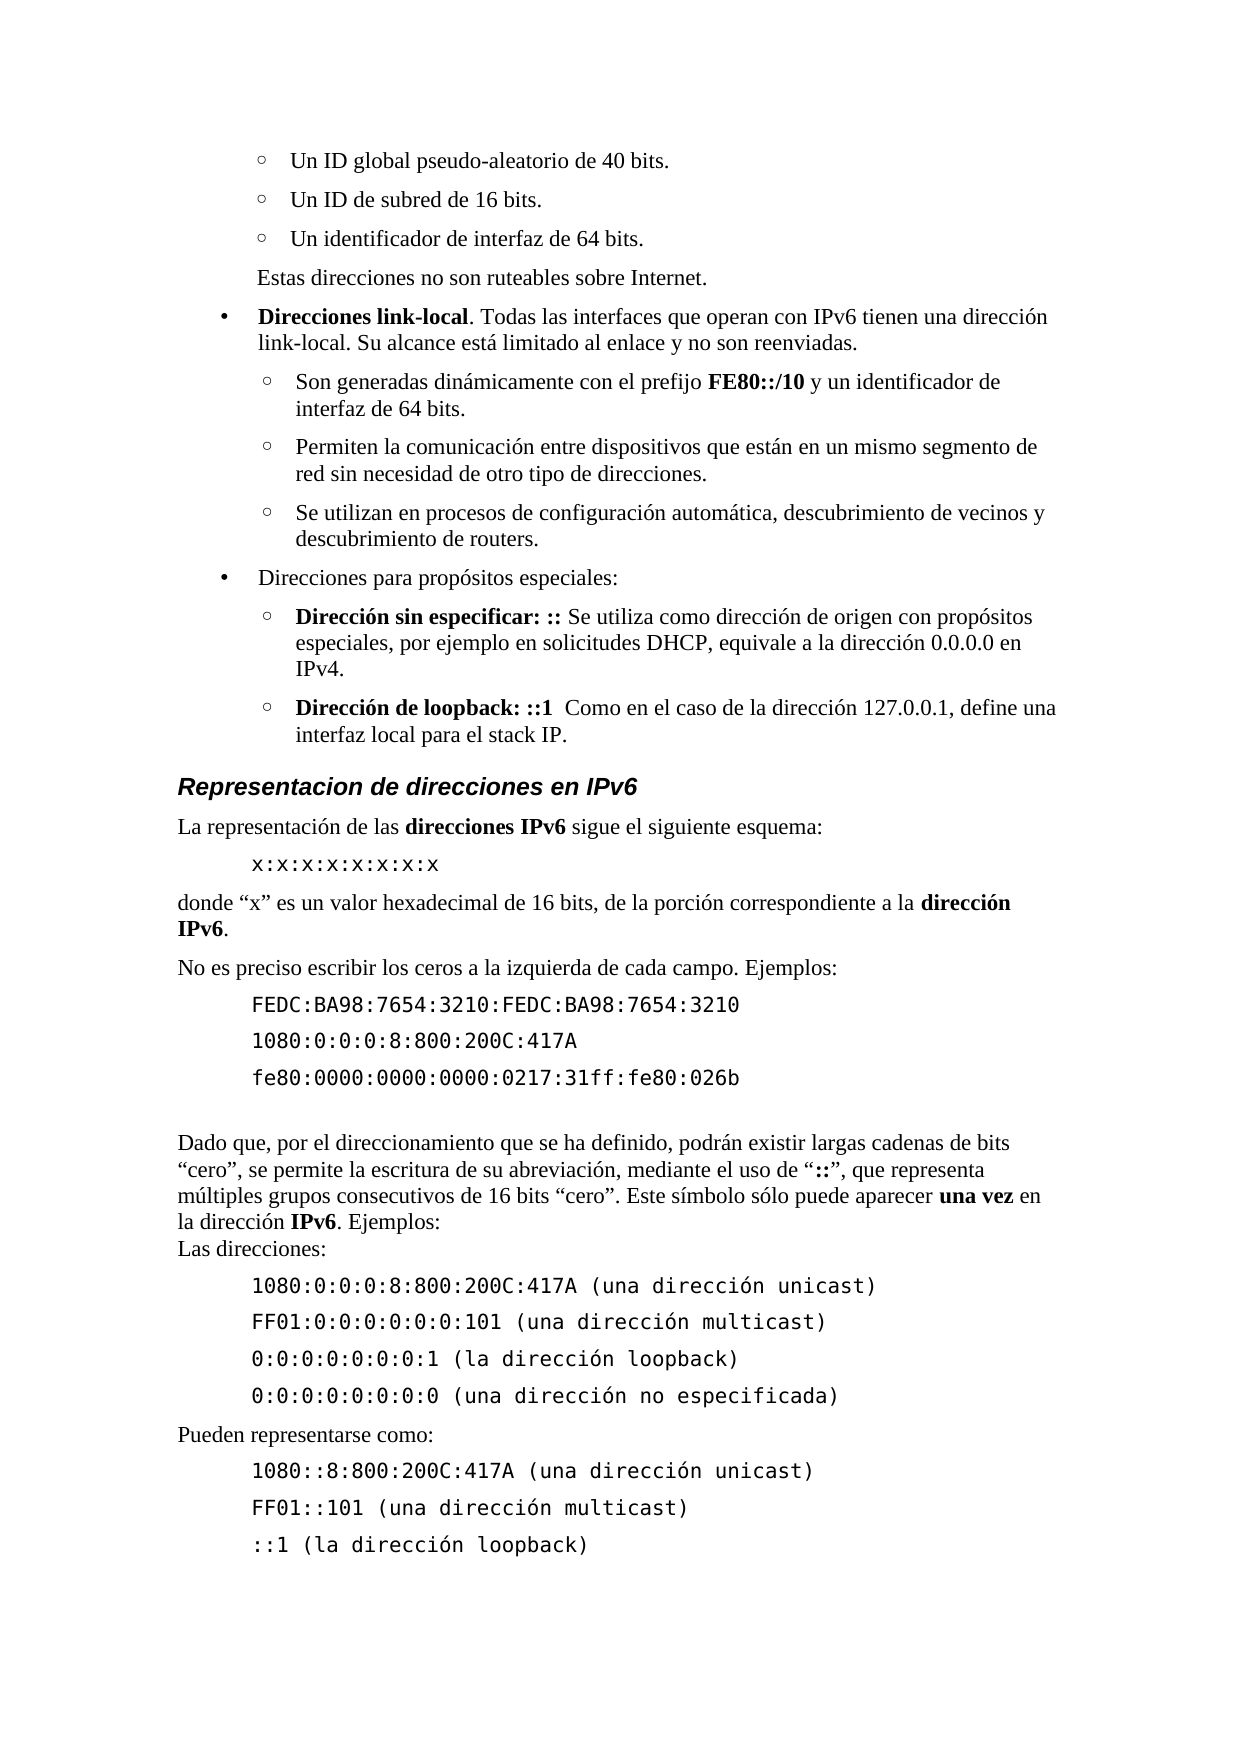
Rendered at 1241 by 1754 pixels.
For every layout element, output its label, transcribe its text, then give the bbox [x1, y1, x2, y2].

list Se utilizan en procesos de configuración automática, descubrimiento de vecinos y descubrimiento de routers. [258, 499, 1063, 551]
text x:x:x:x:x:x:x:x [251, 852, 1063, 876]
text Dado que, por el direccionamiento que se ha definido, podrán existir largas cadenas de bits “cero”, se permite la escritura de su abreviación, mediante el uso de “::”, que representa múltiples grupos consecutivos de 16 bits “cero”. Este símbolo sólo puede aparecer una vez en la dirección IPv6. Ejemplos: Las direcciones: [177, 1129, 1063, 1261]
list Dirección sin especificar: :: Se utiliza como dirección de origen con propósitos especiales, por ejemplo en solicitudes DHCP, equivale a la dirección 0.0.0.0 en IPv4. [258, 603, 1063, 682]
list Un identificador de interfaz de 64 bits. [252, 225, 1063, 252]
text Estas direcciones no son ruteables sobre Internet. [251, 264, 1063, 291]
text FF01:0:0:0:0:0:0:101 (una dirección multicast) [251, 1310, 1063, 1335]
list Direcciones link-local. Todas las interfaces que operan con IPv6 tienen una dirección link-local. Su alcance está limitado al enlace y no son reenviadas. [220, 303, 1063, 356]
text FF01::101 (una dirección multicast) [251, 1496, 1063, 1521]
list Un ID de subred de 16 bits. [252, 186, 1063, 213]
subtitle Representacion de direcciones en IPv6 [177, 772, 1063, 801]
text FEDC:BA98:7654:3210:FEDC:BA98:7654:3210 [251, 993, 1063, 1017]
list Direcciones para propósitos especiales: [220, 564, 1063, 590]
text Pueden representarse como: [177, 1421, 1063, 1447]
list Son generadas dinámicamente con el prefijo FE80::/10 y un identificador de interfaz de 64 bits. [258, 368, 1063, 421]
list Permiten la comunicación entre dispositivos que están en un mismo segmento de red sin necesidad de otro tipo de direcciones. [258, 433, 1063, 486]
text La representación de las direcciones IPv6 sigue el siguiente esquema: [177, 813, 1063, 839]
text No es preciso escribir los ceros a la izquierda de cada campo. Ejemplos: [177, 954, 1063, 980]
text 0:0:0:0:0:0:0:0 (una dirección no especificada) [251, 1384, 1063, 1408]
list Dirección de loopback: ::1 Como en el caso de la dirección 127.0.0.1, define una interfaz local para el stack IP. [258, 694, 1063, 747]
text fe80:0000:0000:0000:0217:31ff:fe80:026b [251, 1066, 1063, 1091]
text 1080:0:0:0:8:800:200C:417A (una dirección unicast) [251, 1274, 1063, 1298]
text 1080:0:0:0:8:800:200C:417A [251, 1029, 1063, 1054]
text donde “x” es un valor hexadecimal de 16 bits, de la porción correspondiente a la dirección IPv6. [177, 889, 1063, 941]
list Un ID global pseudo-aleatorio de 40 bits. [252, 148, 1063, 174]
text ::1 (la dirección loopback) [251, 1533, 1063, 1557]
text 0:0:0:0:0:0:0:1 (la dirección loopback) [251, 1347, 1063, 1371]
text 1080::8:800:200C:417A (una dirección unicast) [251, 1459, 1063, 1484]
